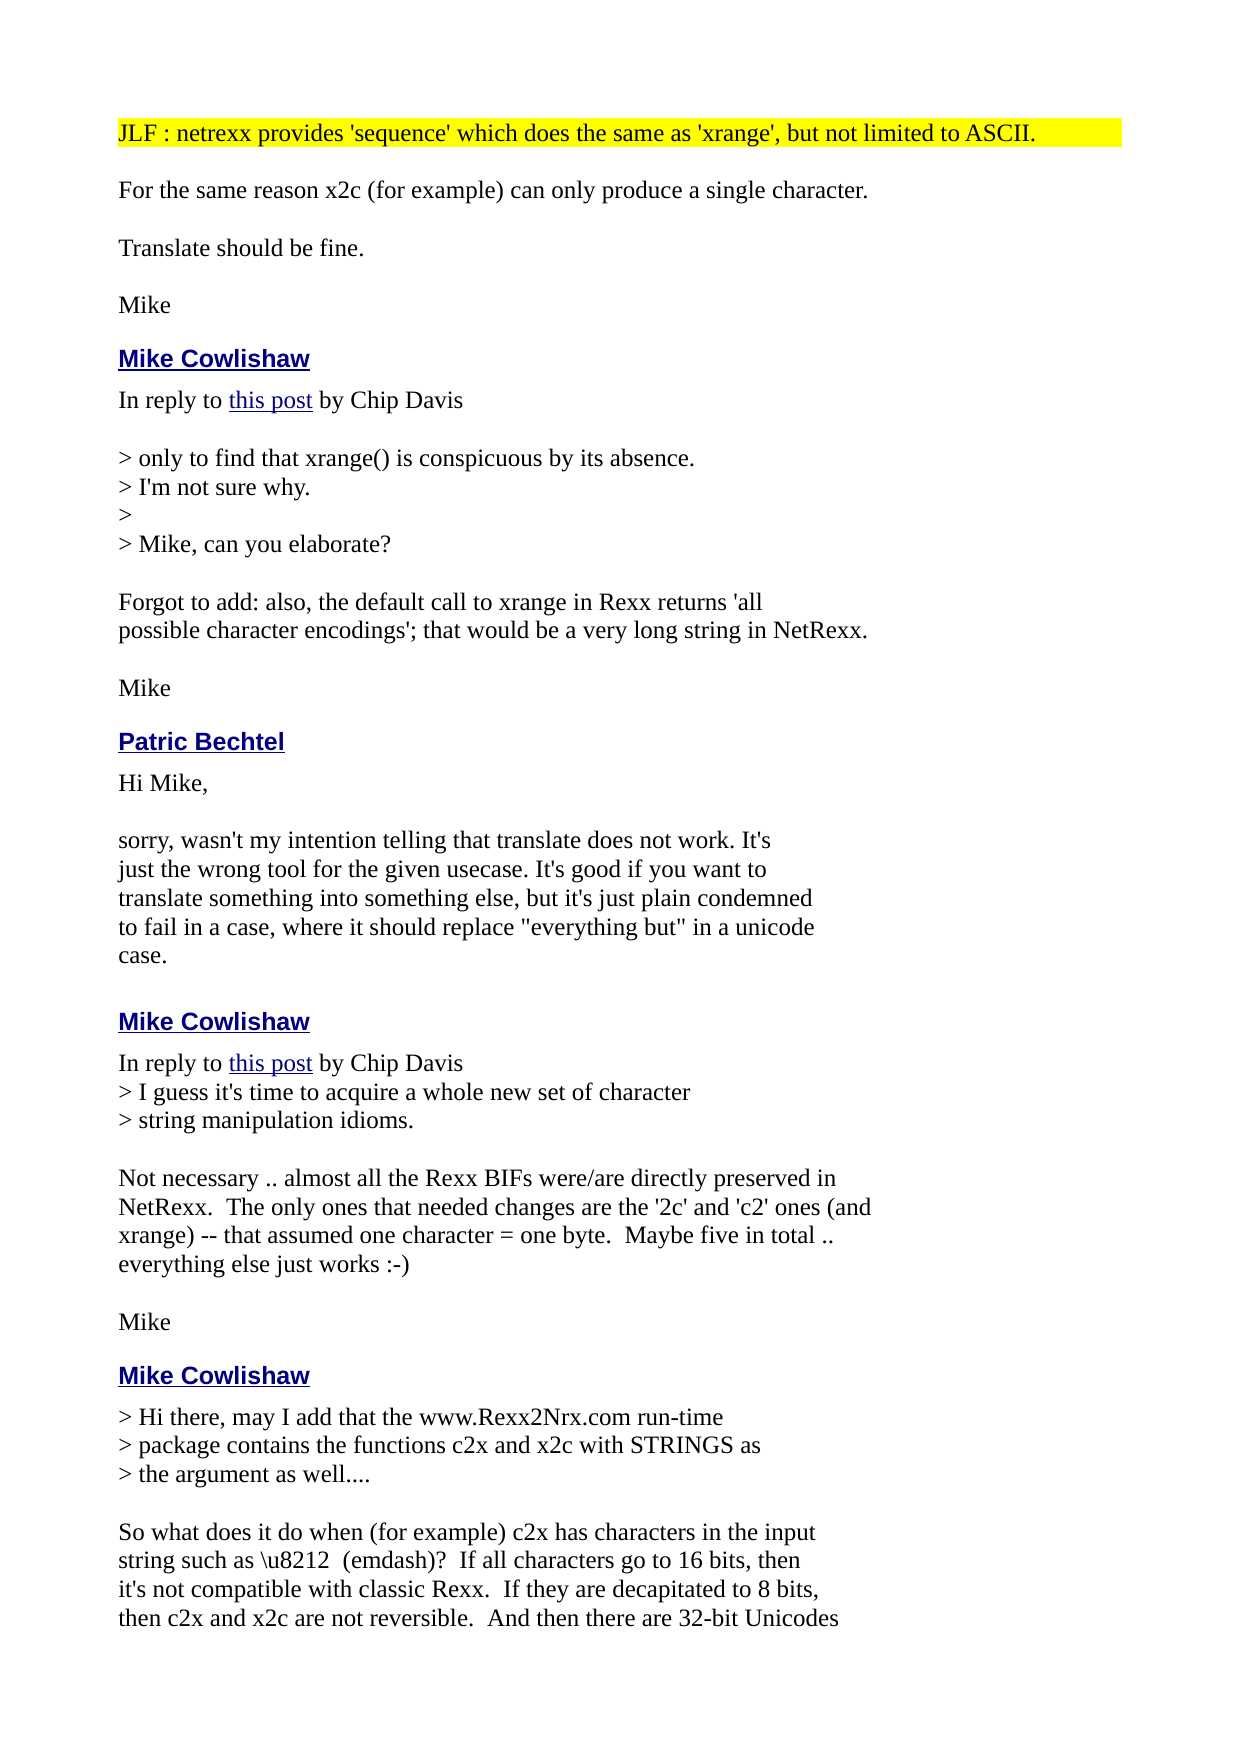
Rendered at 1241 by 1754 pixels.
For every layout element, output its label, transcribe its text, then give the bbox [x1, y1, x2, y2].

text In reply to this post by Chip Davis [118, 386, 1122, 414]
text For the same reason x2c (for example) can only produce a single character. Translate should be fine. Mike [118, 147, 1122, 319]
text > only to find that xrange() is conspicuous by its absence. > I'm not sure why. > > Mike, can you elaborate? Forgot to add: also, the default call to xrange in Rexx returns 'all possible character encodings'; that would be a very long string in NetRexx. Mike [118, 414, 1122, 702]
subtitle Mike Cowlishaw [118, 1007, 1122, 1036]
text Hi Mike, sorry, wasn't my intention telling that translate does not work. It's just the wrong tool for the given usecase. It's good if you want to translate something into something else, but it's just plain condemned to fail in a case, where it should replace "everything but" in a unicode case. [118, 768, 1122, 969]
subtitle Patric Bechtel [118, 727, 1122, 756]
text JLF : netrexx provides 'sequence' which does the same as 'xrange', but not limited to ASCII. [118, 118, 1122, 147]
text > I guess it's time to acquire a whole new set of character > string manipulation idioms. Not necessary .. almost all the Rexx BIFs were/are directly preserved in NetRexx. The only ones that needed changes are the '2c' and 'c2' ones (and xrange) -- that assumed one character = one byte. Maybe five in total .. everything else just works :-) Mike [118, 1077, 1122, 1336]
subtitle Mike Cowlishaw [118, 1361, 1122, 1389]
subtitle Mike Cowlishaw [118, 344, 1122, 373]
text In reply to this post by Chip Davis [118, 1048, 1122, 1077]
text > Hi there, may I add that the www.Rexx2Nrx.com run-time > package contains the functions c2x and x2c with STRINGS as > the argument as well.... So what does it do when (for example) c2x has characters in the input string such as \u8212 (emdash)? If all characters go to 16 bits, then it's not compatible with classic Rexx. If they are decapitated to 8 bits, then c2x and x2c are not reversible. And then there are 32-bit Unicodes [118, 1402, 1122, 1632]
